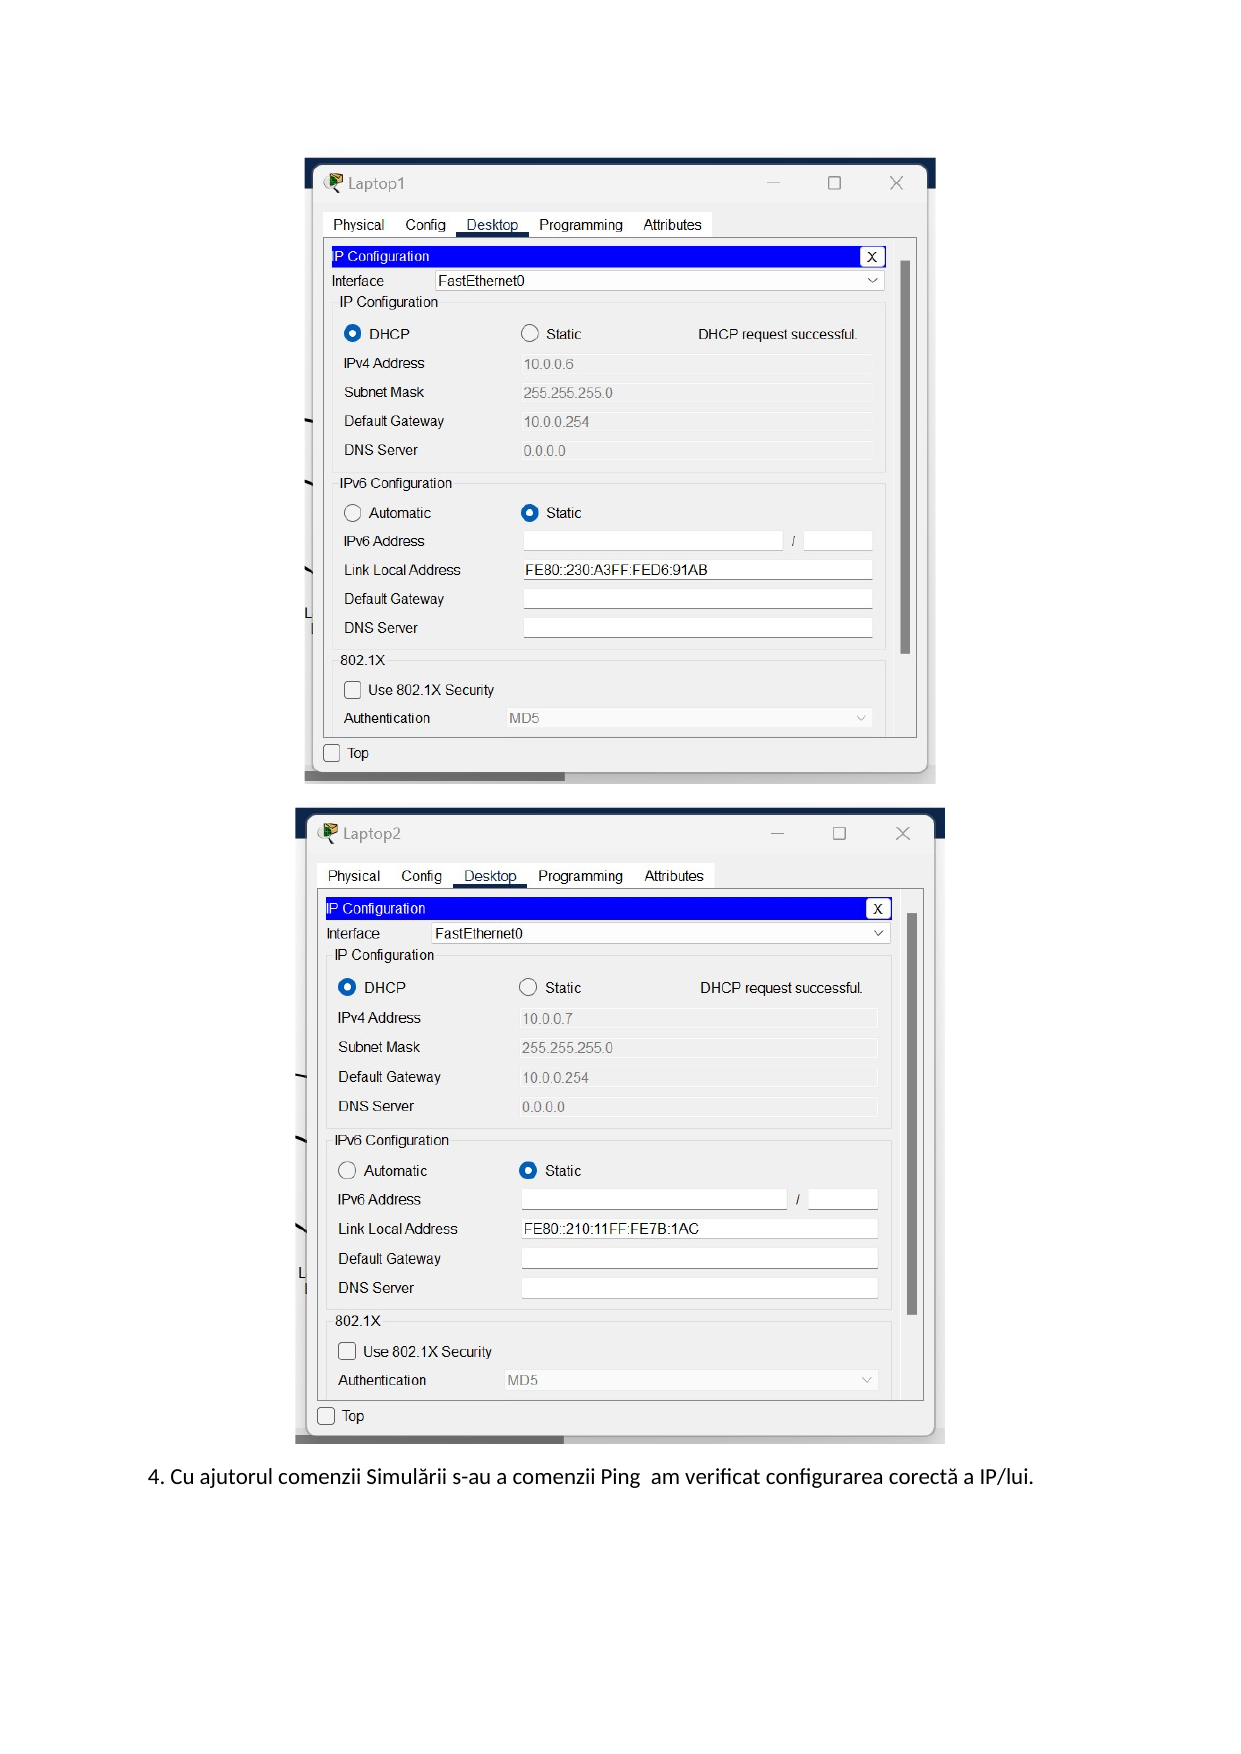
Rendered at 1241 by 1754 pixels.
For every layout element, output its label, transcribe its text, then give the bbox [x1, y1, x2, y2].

text 4. Cu ajutorul comenzii Simulării s-au a comenzii Ping am verificat configurarea corectă a IP/lui. [148, 1462, 1093, 1491]
